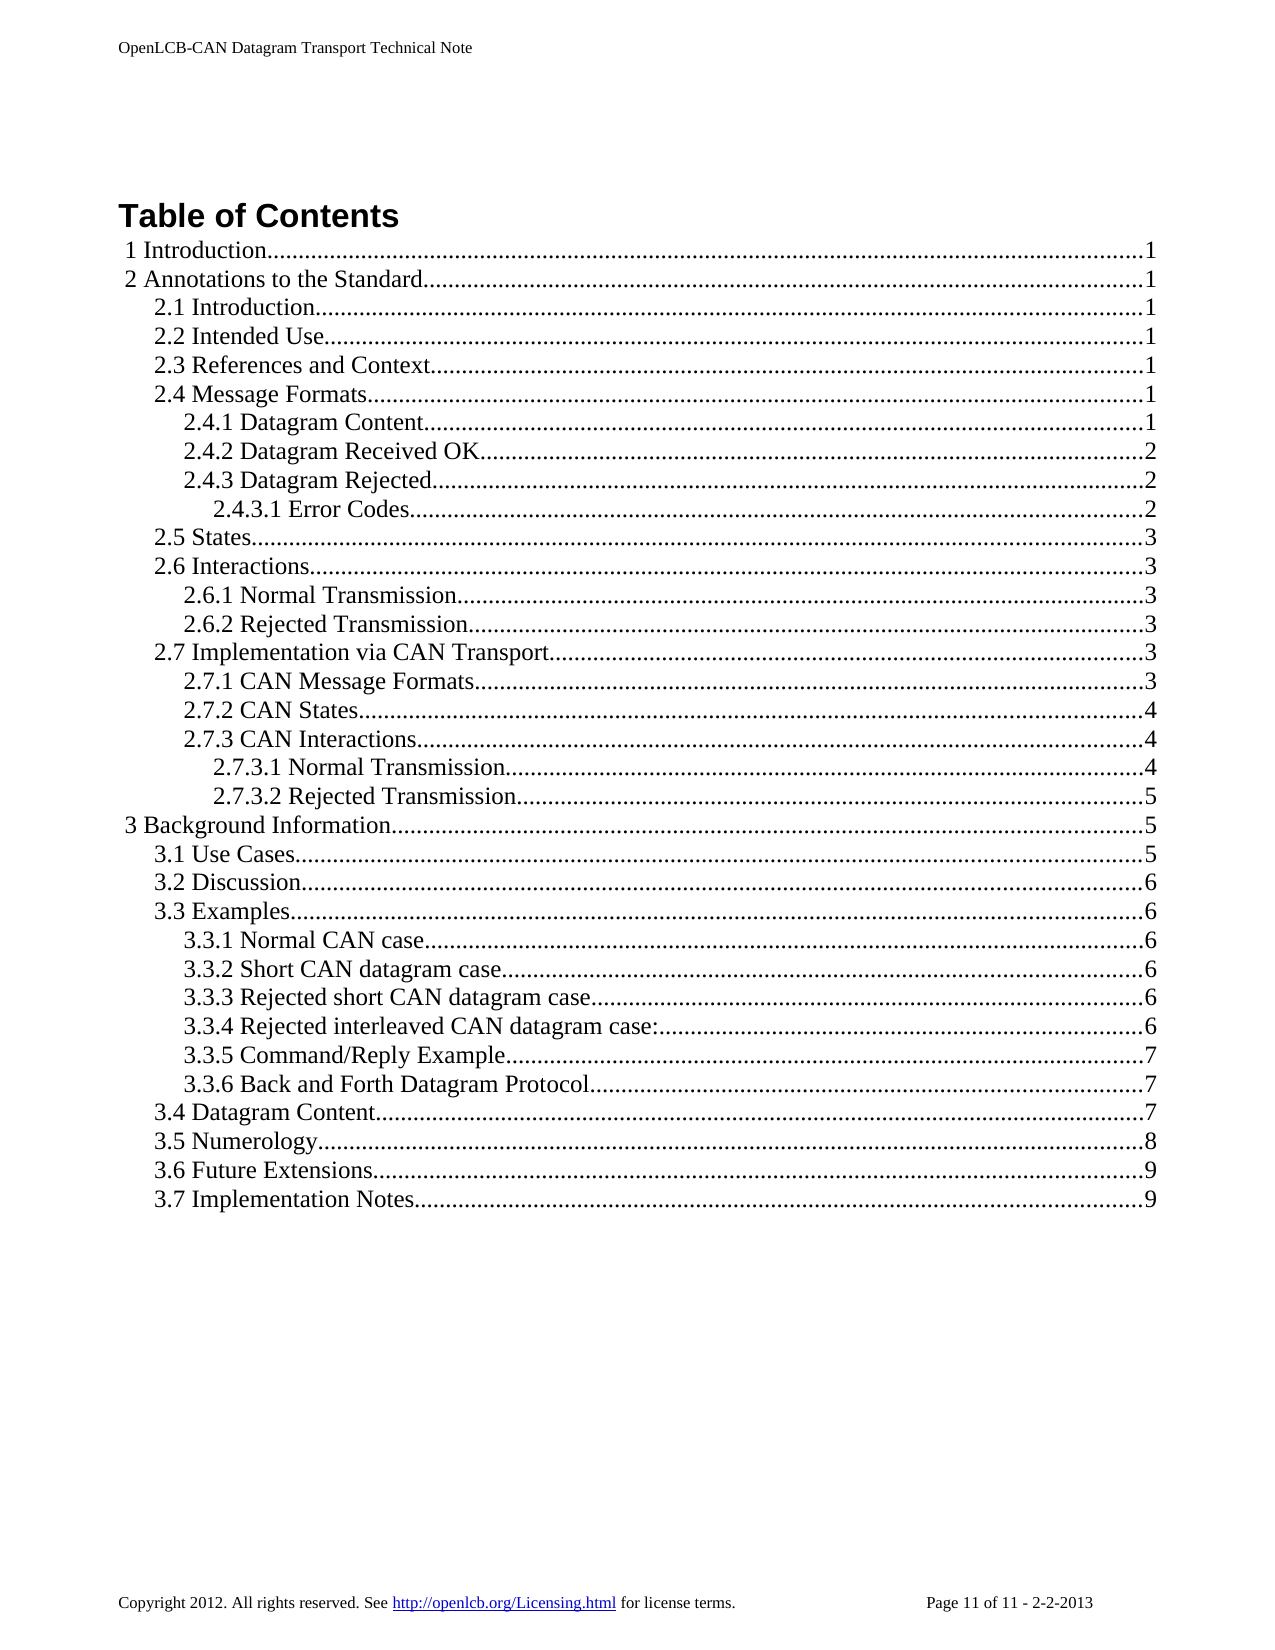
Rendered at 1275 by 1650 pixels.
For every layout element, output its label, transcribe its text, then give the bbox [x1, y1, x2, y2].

text 3.3.6 Back and Forth Datagram Protocol 7 [177, 1069, 1157, 1097]
text 2 Annotations to the Standard 1 [118, 264, 1157, 292]
text 2.4 Message Formats 1 [148, 379, 1157, 407]
text 2.4.3 Datagram Rejected 2 [177, 465, 1157, 494]
text 2.7.2 CAN States 4 [177, 695, 1157, 724]
text 2.7.3.2 Rejected Transmission 5 [207, 781, 1157, 810]
text 2.6.1 Normal Transmission 3 [177, 580, 1157, 609]
text 2.5 States 3 [148, 522, 1157, 551]
text 3.3.2 Short CAN datagram case 6 [177, 954, 1157, 982]
text 2.2 Intended Use 1 [148, 321, 1157, 350]
text 2.4.3.1 Error Codes 2 [207, 494, 1157, 522]
text 3.6 Future Extensions 9 [148, 1155, 1157, 1184]
text 2.6 Interactions 3 [148, 551, 1157, 580]
text 3.3 Examples 6 [148, 896, 1157, 925]
text 2.3 References and Context 1 [148, 350, 1157, 379]
text 3.2 Discussion 6 [148, 867, 1157, 896]
text 3.3.3 Rejected short CAN datagram case 6 [177, 982, 1157, 1011]
text 1 Introduction 1 [118, 235, 1157, 264]
text 2.1 Introduction 1 [148, 292, 1157, 321]
text 3.3.4 Rejected interleaved CAN datagram case: 6 [177, 1011, 1157, 1040]
text 2.4.1 Datagram Content 1 [177, 407, 1157, 436]
text 3.7 Implementation Notes 9 [148, 1184, 1157, 1212]
text 2.7.3.1 Normal Transmission 4 [207, 752, 1157, 781]
text 2.6.2 Rejected Transmission 3 [177, 609, 1157, 637]
text 3.5 Numerology 8 [148, 1126, 1157, 1155]
text 2.4.2 Datagram Received OK 2 [177, 436, 1157, 465]
text 2.7 Implementation via CAN Transport 3 [148, 637, 1157, 666]
text 3.3.5 Command/Reply Example 7 [177, 1040, 1157, 1069]
text 3.1 Use Cases 5 [148, 839, 1157, 867]
text 2.7.1 CAN Message Formats 3 [177, 666, 1157, 695]
subtitle Table of Contents [118, 196, 1157, 235]
text 2.7.3 CAN Interactions 4 [177, 724, 1157, 752]
text 3 Background Information 5 [118, 810, 1157, 839]
text 3.3.1 Normal CAN case 6 [177, 925, 1157, 954]
text 3.4 Datagram Content 7 [148, 1097, 1157, 1126]
